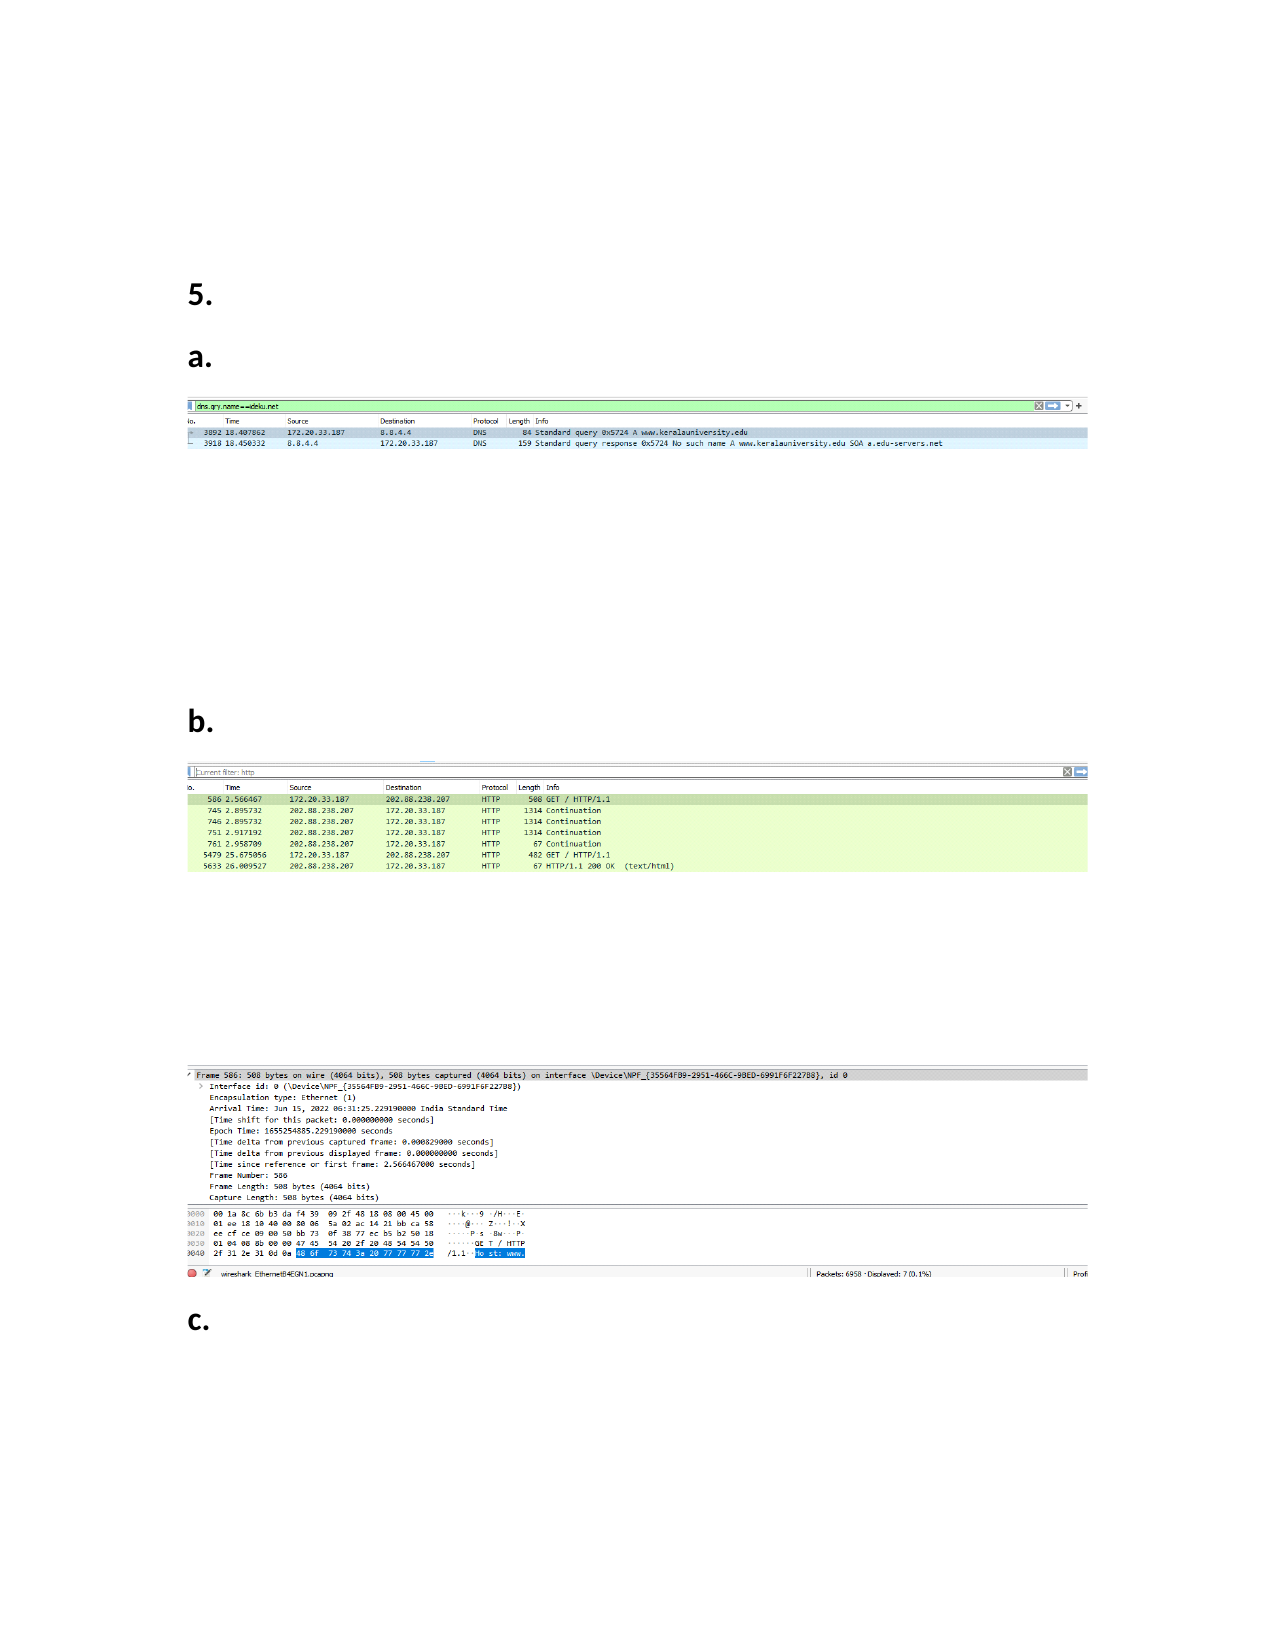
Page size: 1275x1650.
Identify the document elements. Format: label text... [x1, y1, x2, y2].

text a. [187, 335, 1087, 375]
text c. [187, 1298, 1087, 1339]
text b. [187, 700, 1087, 741]
text 5. [187, 273, 1087, 314]
